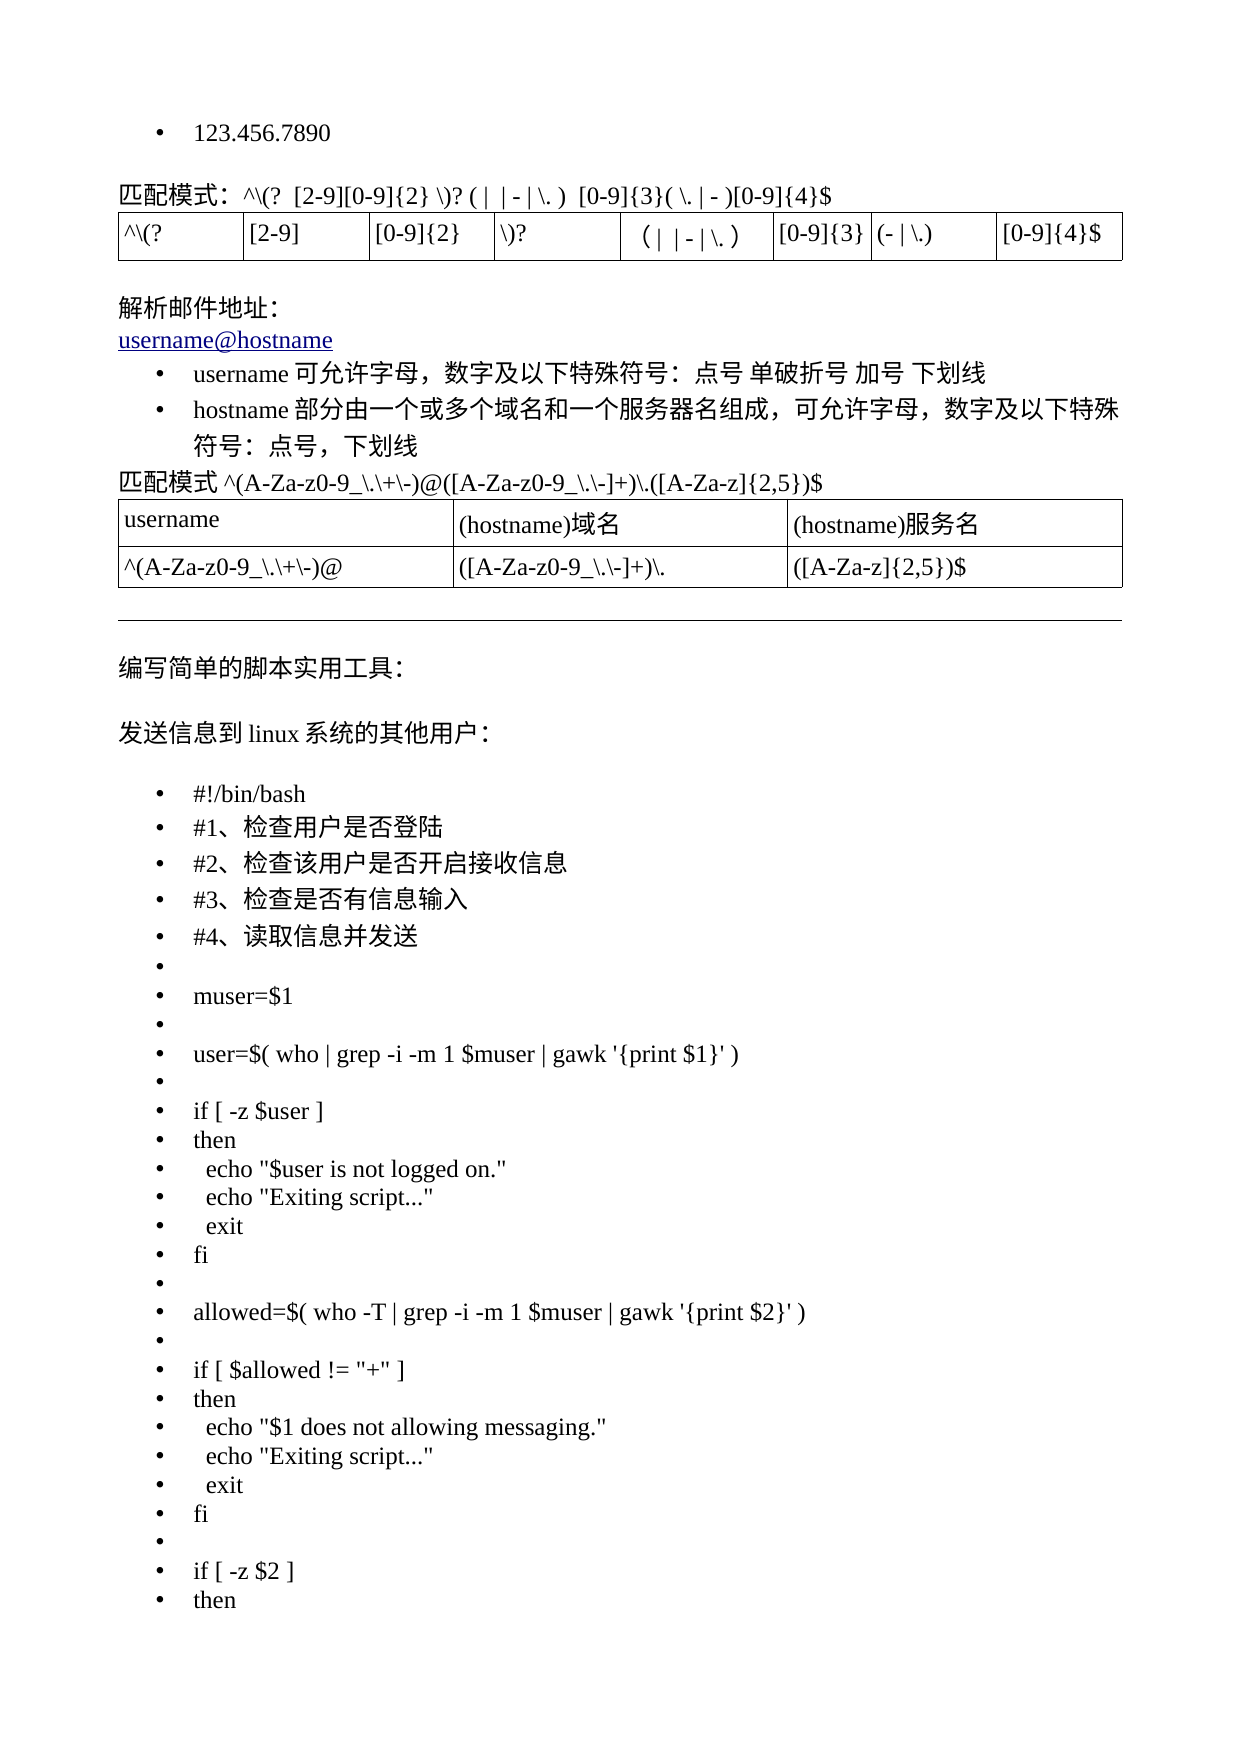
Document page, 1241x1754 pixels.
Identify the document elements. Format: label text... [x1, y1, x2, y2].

table_header \)? [495, 213, 620, 260]
table_header [0-9]{3} [774, 213, 871, 260]
list allowed=$( who -T | grep -i -m 1 $muser | gawk '{print $2}' ) [156, 1297, 1122, 1326]
list #4、读取信息并发送 [156, 916, 1122, 952]
table_header ^\(? [119, 213, 243, 260]
list 123.456.7890 [156, 118, 1122, 147]
list #1、检查用户是否登陆 [156, 807, 1122, 844]
list if [ $allowed != "+" ] [156, 1355, 1122, 1384]
list then [156, 1125, 1122, 1154]
list hostname部分由一个或多个域名和一个服务器名组成，可允许字母，数字及以下特殊符号：点号，下划线 [156, 390, 1122, 462]
list echo "Exiting script..." [156, 1182, 1122, 1211]
table_header (hostname)服务名 [788, 500, 1122, 546]
table_header username [119, 500, 453, 546]
list echo "Exiting script..." [156, 1441, 1122, 1470]
list echo "$user is not logged on." [156, 1154, 1122, 1182]
list muser=$1 [156, 981, 1122, 1010]
text 匹配模式 ^(A-Za-z0-9_\.\+\-)@([A-Za-z0-9_\.\-]+)\.([A-Za-z]{2,5})$ [118, 462, 1122, 498]
table_cell ([A-Za-z0-9_\.\-]+)\. [454, 547, 787, 587]
table_header (hostname)域名 [454, 500, 787, 546]
table_header (- | \.) [872, 213, 996, 260]
list username可允许字母，数字及以下特殊符号：点号 单破折号 加号 下划线 [156, 353, 1122, 390]
list #3、检查是否有信息输入 [156, 880, 1122, 916]
text 发送信息到linux系统的其他用户： [118, 714, 1122, 750]
table_header [2-9] [244, 213, 369, 260]
list if [ -z $user ] [156, 1096, 1122, 1125]
list user=$( who | grep -i -m 1 $muser | gawk '{print $1}' ) [156, 1039, 1122, 1067]
text 编写简单的脚本实用工具： [118, 649, 1122, 685]
list echo "$1 does not allowing messaging." [156, 1412, 1122, 1441]
list exit [156, 1211, 1122, 1240]
list #2、检查该用户是否开启接收信息 [156, 844, 1122, 880]
list exit [156, 1470, 1122, 1499]
text username@hostname [118, 325, 1122, 353]
list fi [156, 1499, 1122, 1527]
table_header （ | | - | \. ） [621, 213, 773, 260]
list if [ -z $2 ] [156, 1556, 1122, 1585]
table_header [0-9]{2} [370, 213, 494, 260]
text 匹配模式：^\(? [2-9][0-9]{2} \)? ( | | - | \. ) [0-9]{3}( \. | - )[0-9]{4}$ [118, 176, 1122, 212]
table_cell ([A-Za-z]{2,5})$ [788, 547, 1122, 587]
text 解析邮件地址： [118, 288, 1122, 325]
list then [156, 1384, 1122, 1412]
table_cell ^(A-Za-z0-9_\.\+\-)@ [119, 547, 453, 587]
table_header [0-9]{4}$ [997, 213, 1122, 260]
list #!/bin/bash [156, 779, 1122, 807]
list then [156, 1585, 1122, 1614]
list fi [156, 1240, 1122, 1269]
